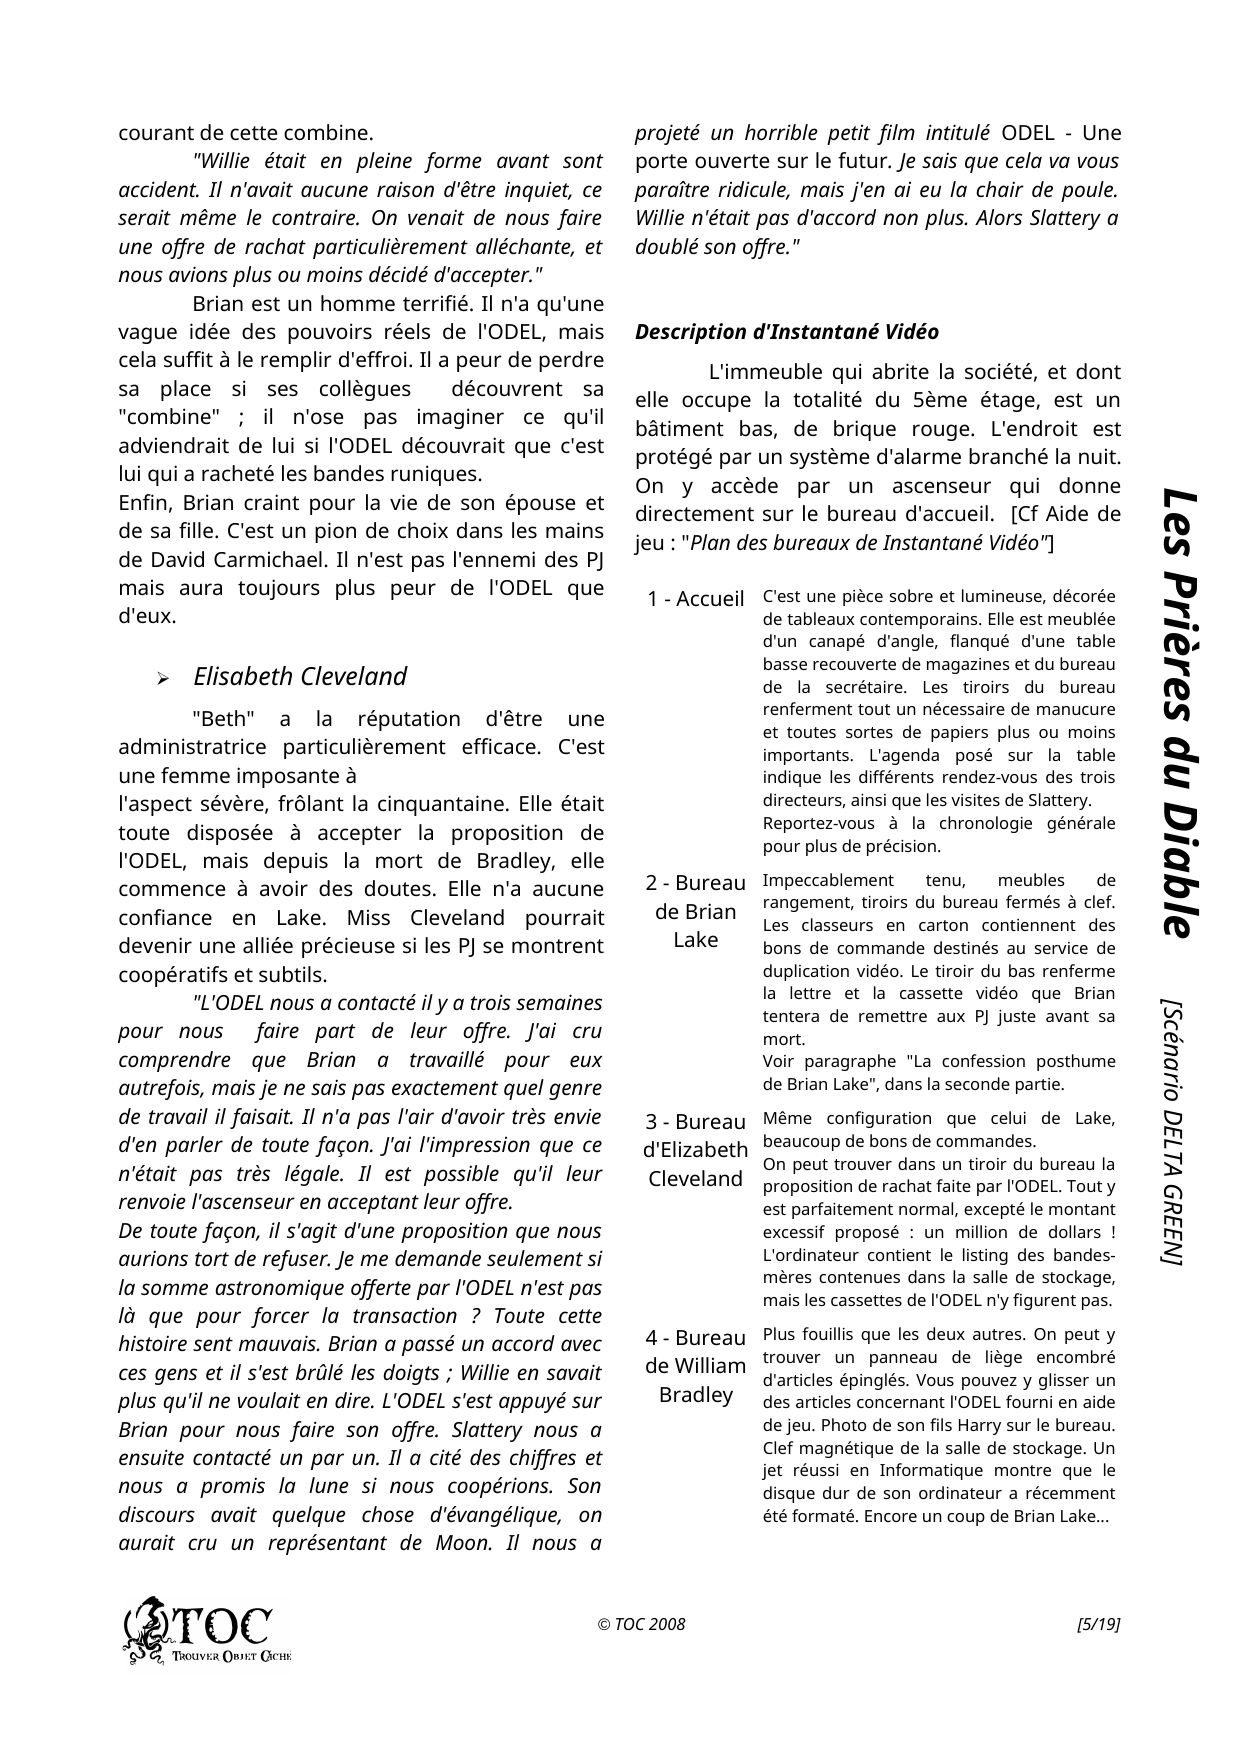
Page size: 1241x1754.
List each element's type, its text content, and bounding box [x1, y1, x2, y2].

text L'immeuble qui abrite la société, et dont elle occupe la totalité du 5ème étage, est un bâtiment bas, de brique rouge. L'endroit est protégé par un système d'alarme branché la nuit. On y accède par un ascenseur qui donne directement sur le bureau d'accueil. [Cf Aide de jeu : "Plan des bureaux de Instantané Vidéo"] [635, 357, 1122, 556]
text Brian est un homme terrifié. Il n'a qu'une vague idée des pouvoirs réels de l'ODEL, mais cela suffit à le remplir d'effroi. Il a peur de perdre sa place si ses collègues découvrent sa "combine" ; il n'ose pas imaginer ce qu'il adviendrait de lui si l'ODEL découvrait que c'est lui qui a racheté les bandes runiques. [118, 289, 605, 488]
table_cell 3 - Bureau d'Elizabeth Cleveland [635, 1101, 757, 1317]
table_cell Impeccablement tenu, meubles de rangement, tiroirs du bureau fermés à clef. Les classeurs en carton contiennent des bons de commande destinés au service de duplication vidéo. Le tiroir du bas renferme la lettre et la cassette vidéo que Brian tentera de remettre aux PJ juste avant sa mort. Voir paragraphe "La confession posthume de Brian Lake", dans la seconde partie. [757, 863, 1122, 1101]
text l'aspect sévère, frôlant la cinquantaine. Elle était toute disposée à accepter la proposition de l'ODEL, mais depuis la mort de Bradley, elle commence à avoir des doutes. Elle n'a aucune confiance en Lake. Miss Cleveland pourrait devenir une alliée précieuse si les PJ se montrent coopératifs et subtils. [118, 789, 605, 988]
list Elisabeth Cleveland [156, 658, 605, 692]
table_header 1 - Accueil [635, 579, 757, 863]
picture [122, 1596, 292, 1674]
table_cell Même configuration que celui de Lake, beaucoup de bons de commandes. On peut trouver dans un tiroir du bureau la proposition de rachat faite par l'ODEL. Tout y est parfaitement normal, excepté le montant excessif proposé : un million de dollars ! L'ordinateur contient le listing des bandes-mères contenues dans la salle de stockage, mais les cassettes de l'ODEL n'y figurent pas. [757, 1101, 1122, 1317]
text projeté un horrible petit film intitulé ODEL - Une porte ouverte sur le futur. Je sais que cela va vous paraître ridicule, mais j'en ai eu la chair de poule. Willie n'était pas d'accord non plus. Alors Slattery a doublé son offre." [635, 118, 1122, 260]
table_cell Plus fouillis que les deux autres. On peut y trouver un panneau de liège encombré d'articles épinglés. Vous pouvez y glisser un des articles concernant l'ODEL fourni en aide de jeu. Photo de son fils Harry sur le bureau. Clef magnétique de la salle de stockage. Un jet réussi en Informatique montre que le disque dur de son ordinateur a récemment été formaté. Encore un coup de Brian Lake... [757, 1317, 1122, 1533]
text "Willie était en pleine forme avant sont accident. Il n'avait aucune raison d'être inquiet, ce serait même le contraire. On venait de nous faire une offre de rachat particulièrement alléchante, et nous avions plus ou moins décidé d'accepter." [118, 147, 605, 289]
text De toute façon, il s'agit d'une proposition que nous aurions tort de refuser. Je me demande seulement si la somme astronomique offerte par l'ODEL n'est pas là que pour forcer la transaction ? Toute cette histoire sent mauvais. Brian a passé un accord avec ces gens et il s'est brûlé les doigts ; Willie en savait plus qu'il ne voulait en dire. L'ODEL s'est appuyé sur Brian pour nous faire son offre. Slattery nous a ensuite contacté un par un. Il a cité des chiffres et nous a promis la lune si nous coopérions. Son discours avait quelque chose d'évangélique, on aurait cru un représentant de Moon. Il nous a [118, 1216, 605, 1557]
table_header C'est une pièce sobre et lumineuse, décorée de tableaux contemporains. Elle est meublée d'un canapé d'angle, flanqué d'une table basse recouverte de magazines et du bureau de la secrétaire. Les tiroirs du bureau renferment tout un nécessaire de manucure et toutes sortes de papiers plus ou moins importants. L'agenda posé sur la table indique les différents rendez-vous des trois directeurs, ainsi que les visites de Slattery. Reportez-vous à la chronologie générale pour plus de précision. [757, 579, 1122, 863]
text courant de cette combine. [118, 118, 605, 147]
table_cell 4 - Bureau de William Bradley [635, 1317, 757, 1533]
text "Beth" a la réputation d'être une administratrice particulièrement efficace. C'est une femme imposante à [118, 704, 605, 789]
text "L'ODEL nous a contacté il y a trois semaines pour nous faire part de leur offre. J'ai cru comprendre que Brian a travaillé pour eux autrefois, mais je ne sais pas exactement quel genre de travail il faisait. Il n'a pas l'air d'avoir très envie d'en parler de toute façon. J'ai l'impression que ce n'était pas très légale. Il est possible qu'il leur renvoie l'ascenseur en acceptant leur offre. [118, 988, 605, 1216]
table_cell 2 - Bureau de Brian Lake [635, 863, 757, 1101]
text Enfin, Brian craint pour la vie de son épouse et de sa fille. C'est un pion de choix dans les mains de David Carmichael. Il n'est pas l'ennemi des PJ mais aura toujours plus peur de l'ODEL que d'eux. [118, 488, 605, 630]
text Description d'Instantané Vidéo [635, 317, 1122, 346]
